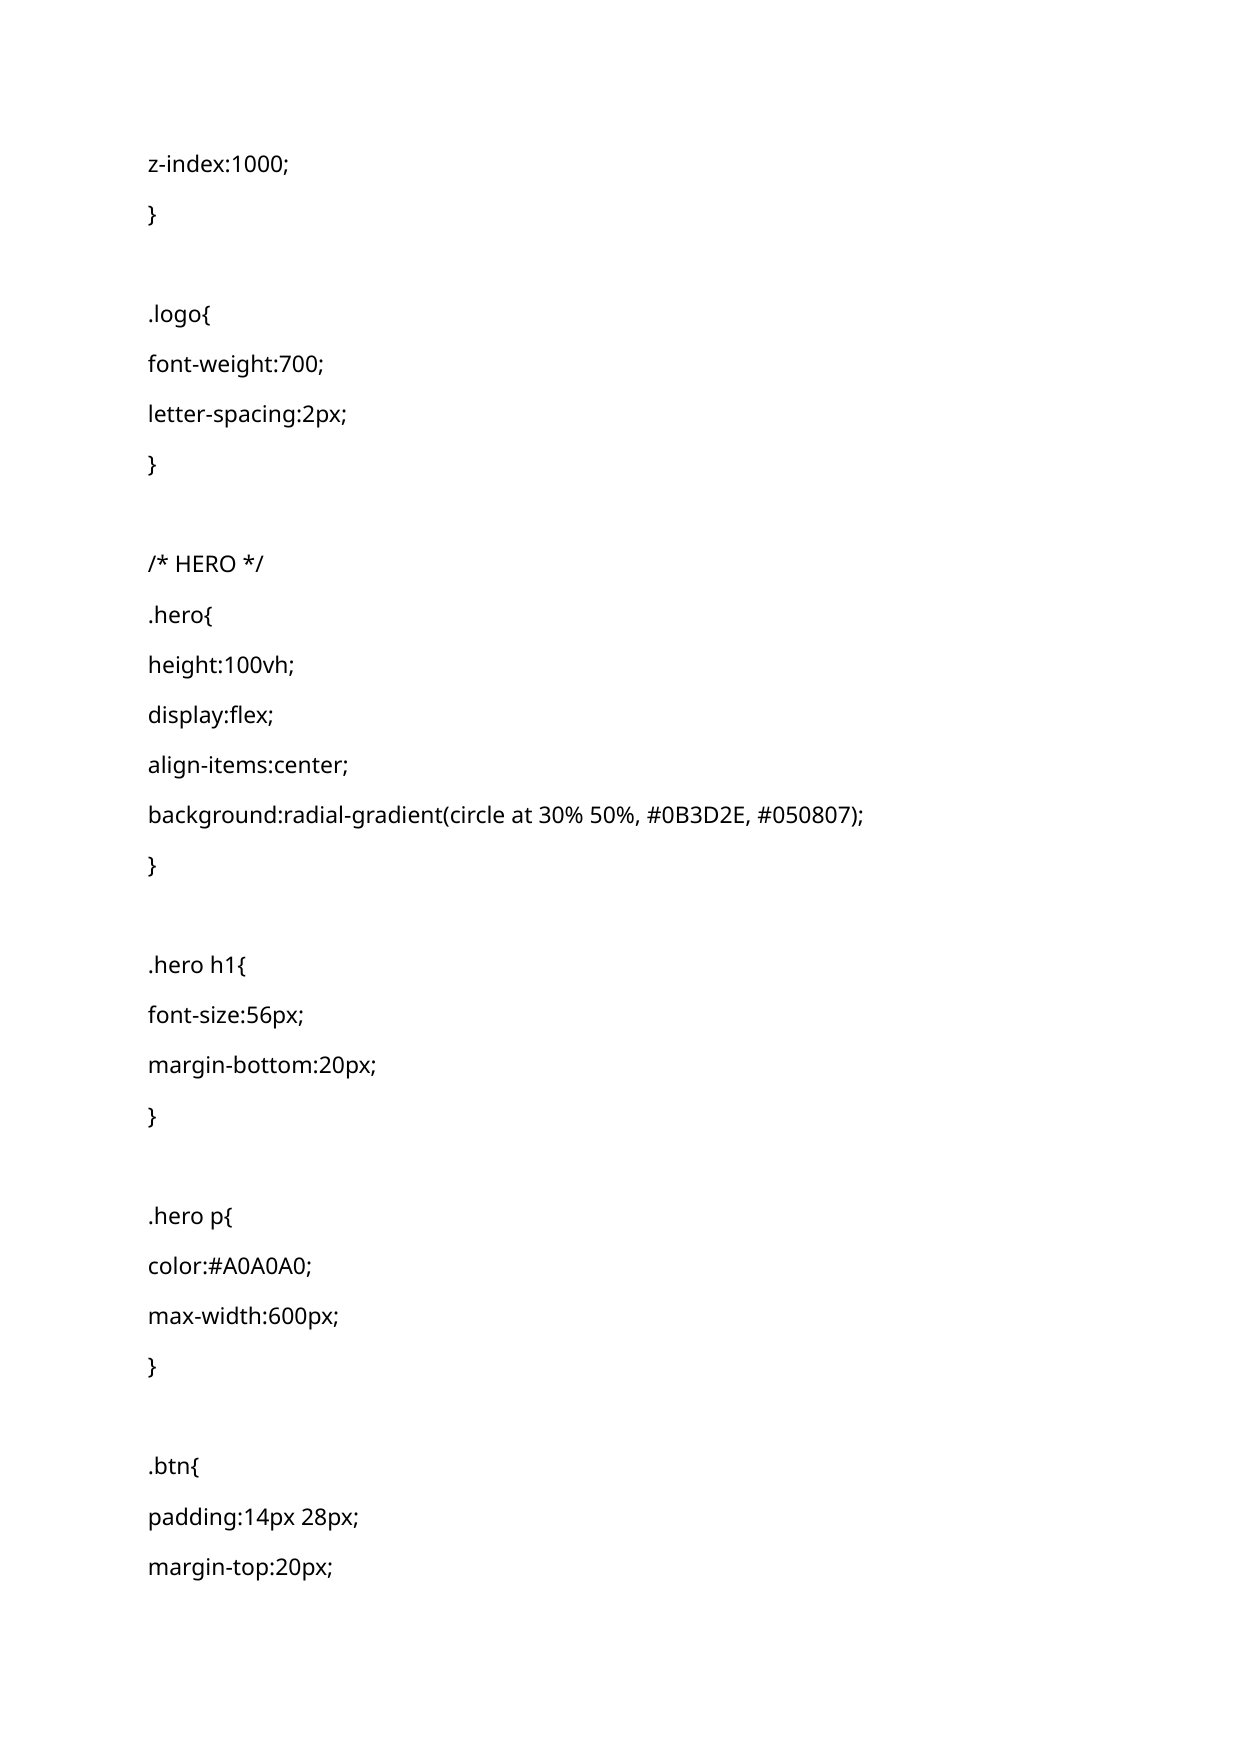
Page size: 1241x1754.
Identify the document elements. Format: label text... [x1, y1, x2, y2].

text } [148, 1099, 1093, 1131]
text padding:14px 28px; [148, 1500, 1093, 1532]
text .hero h1{ [148, 949, 1093, 981]
text color:#A0A0A0; [148, 1250, 1093, 1281]
text .logo{ [148, 298, 1093, 329]
text } [148, 1350, 1093, 1381]
text /* HERO */ [148, 548, 1093, 580]
text margin-bottom:20px; [148, 1049, 1093, 1081]
text display:flex; [148, 699, 1093, 730]
text } [148, 448, 1093, 479]
text .hero{ [148, 598, 1093, 630]
text } [148, 849, 1093, 880]
text height:100vh; [148, 649, 1093, 680]
text z-index:1000; [148, 148, 1093, 179]
text .btn{ [148, 1450, 1093, 1482]
text font-size:56px; [148, 999, 1093, 1031]
text margin-top:20px; [148, 1551, 1093, 1582]
text background:radial-gradient(circle at 30% 50%, #0B3D2E, #050807); [148, 799, 1093, 830]
text } [148, 198, 1093, 229]
text align-items:center; [148, 749, 1093, 780]
text max-width:600px; [148, 1300, 1093, 1331]
text font-weight:700; [148, 348, 1093, 379]
text .hero p{ [148, 1200, 1093, 1231]
text letter-spacing:2px; [148, 398, 1093, 429]
